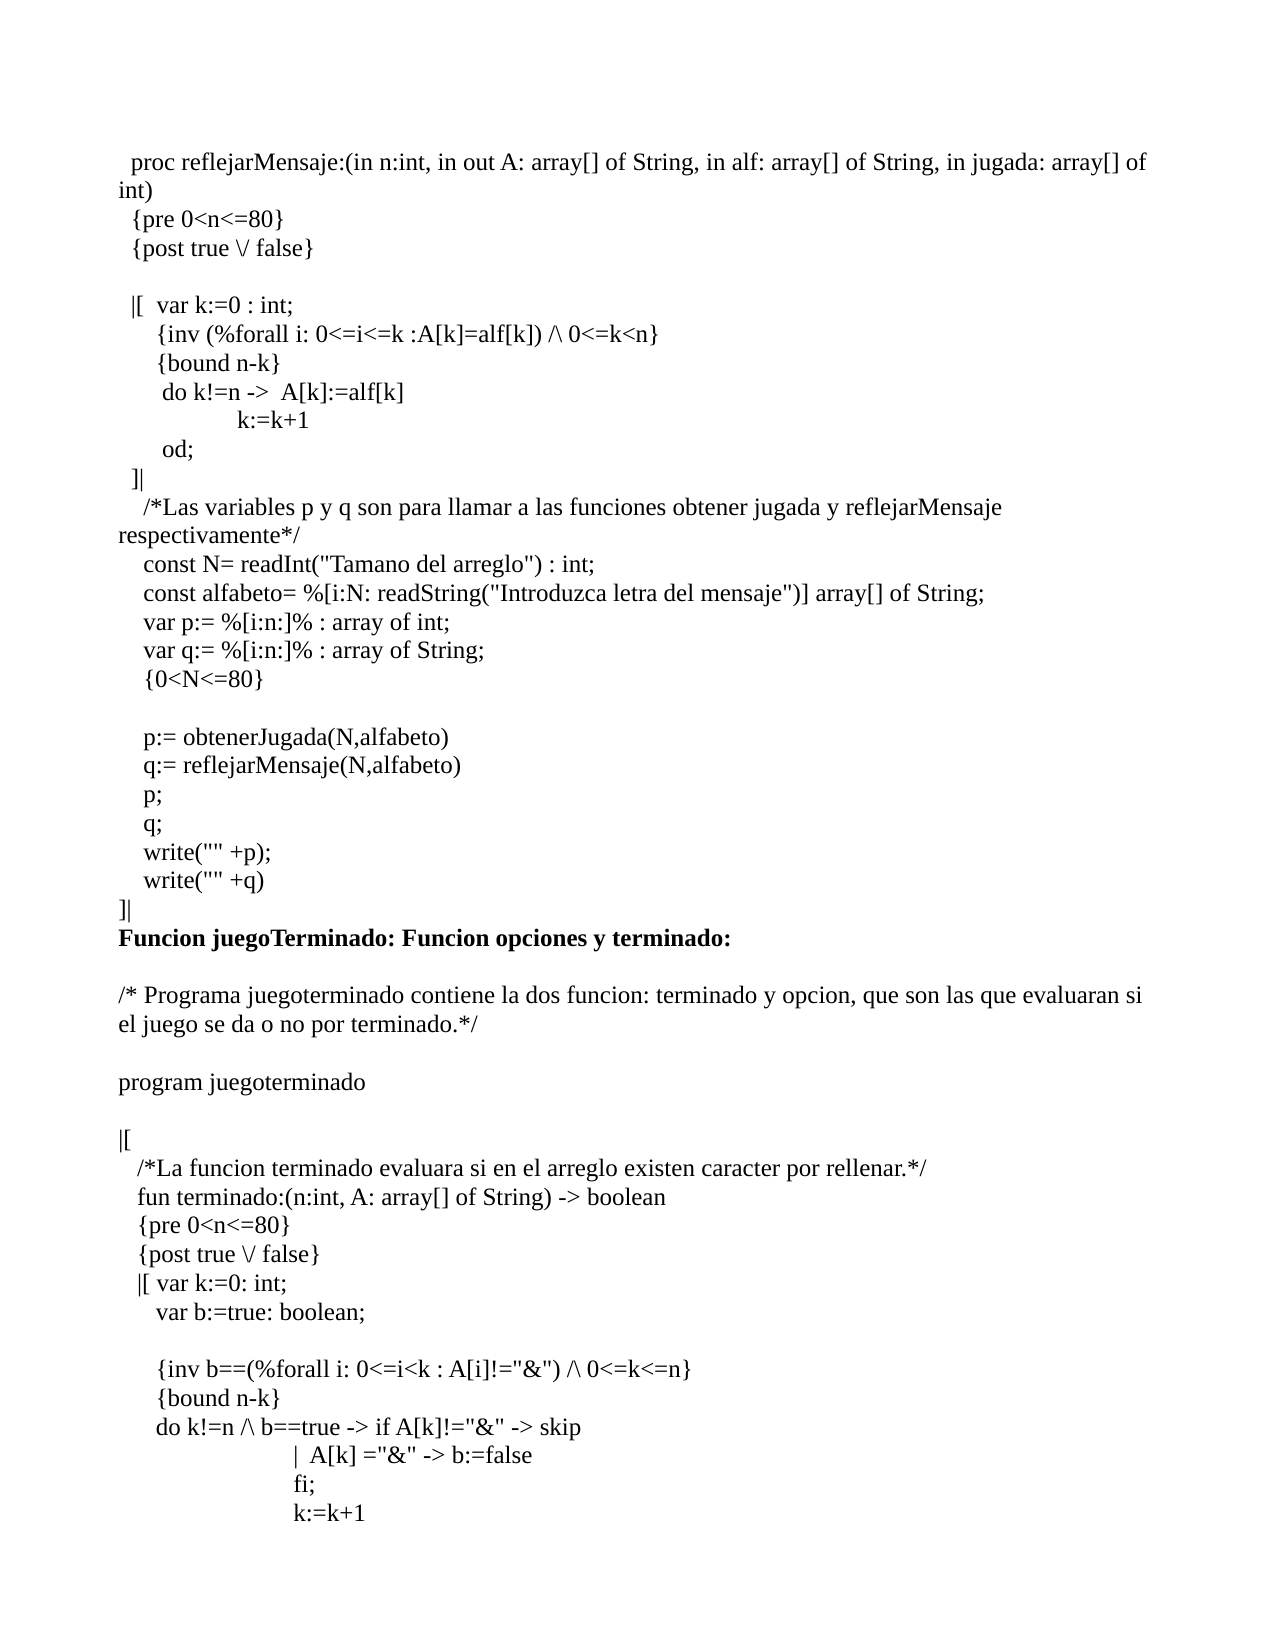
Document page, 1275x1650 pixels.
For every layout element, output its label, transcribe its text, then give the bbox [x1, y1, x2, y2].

text {inv b==(%forall i: 0<=i<k : A[i]!="&") /\ 0<=k<=n} [118, 1354, 1157, 1383]
text const N= readInt("Tamano del arreglo") : int; [118, 549, 1157, 578]
text program juegoterminado [118, 1067, 1157, 1096]
text proc reflejarMensaje:(in n:int, in out A: array[] of String, in alf: array[] of String, in jugada: array[] of int) [118, 147, 1157, 204]
text do k!=n /\ b==true -> if A[k]!="&" -> skip [118, 1412, 1157, 1441]
text Funcion juegoTerminado: Funcion opciones y terminado: [118, 923, 1157, 952]
text {pre 0<n<=80} [118, 1211, 1157, 1239]
text fun terminado:(n:int, A: array[] of String) -> boolean [118, 1182, 1157, 1211]
text fi; [118, 1469, 1157, 1498]
text p:= obtenerJugada(N,alfabeto) [118, 722, 1157, 751]
text od; [118, 434, 1157, 463]
text |[ [118, 1124, 1157, 1153]
text {post true \/ false} [118, 1239, 1157, 1268]
text {bound n-k} [118, 1383, 1157, 1412]
text p; [118, 779, 1157, 808]
text |[ var k:=0: int; [118, 1268, 1157, 1297]
text {inv (%forall i: 0<=i<=k :A[k]=alf[k]) /\ 0<=k<n} [118, 319, 1157, 348]
text q:= reflejarMensaje(N,alfabeto) [118, 751, 1157, 779]
text var q:= %[i:n:]% : array of String; [118, 636, 1157, 664]
text | A[k] ="&" -> b:=false [118, 1441, 1157, 1469]
text const alfabeto= %[i:N: readString("Introduzca letra del mensaje")] array[] of String; [118, 578, 1157, 607]
text /*La funcion terminado evaluara si en el arreglo existen caracter por rellenar.*/ [118, 1153, 1157, 1182]
text write("" +p); [118, 837, 1157, 866]
text {pre 0<n<=80} [118, 204, 1157, 233]
text q; [118, 808, 1157, 837]
text ]| [118, 463, 1157, 492]
text var b:=true: boolean; [118, 1297, 1157, 1326]
text ]| [118, 894, 1157, 923]
text {post true \/ false} [118, 233, 1157, 262]
text {0<N<=80} [118, 664, 1157, 693]
text write("" +q) [118, 866, 1157, 894]
text k:=k+1 [118, 406, 1157, 434]
text k:=k+1 [118, 1498, 1157, 1527]
text do k!=n -> A[k]:=alf[k] [118, 377, 1157, 406]
text /*Las variables p y q son para llamar a las funciones obtener jugada y reflejarMensaje respectivamente*/ [118, 492, 1157, 549]
text var p:= %[i:n:]% : array of int; [118, 607, 1157, 636]
text {bound n-k} [118, 348, 1157, 377]
text |[ var k:=0 : int; [118, 291, 1157, 319]
text /* Programa juegoterminado contiene la dos funcion: terminado y opcion, que son las que evaluaran si el juego se da o no por terminado.*/ [118, 981, 1157, 1038]
